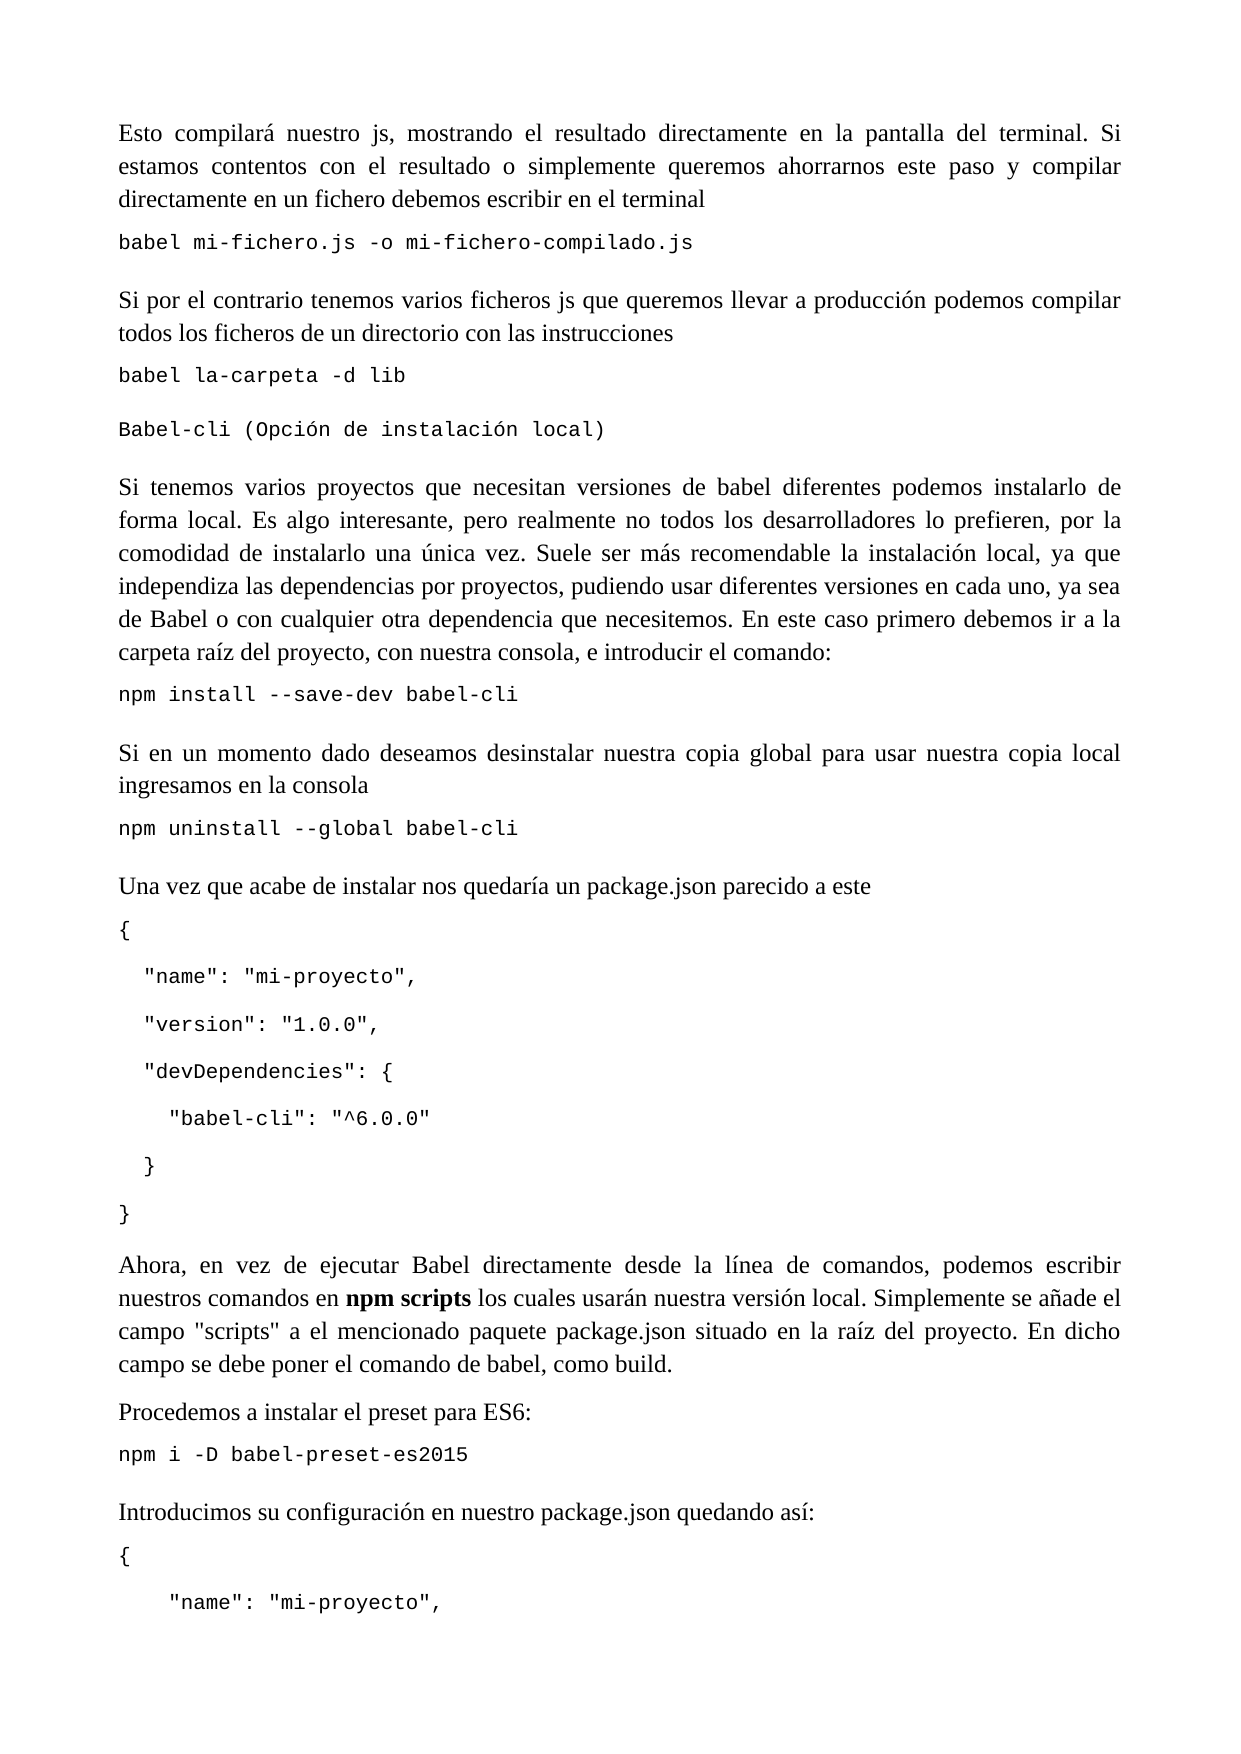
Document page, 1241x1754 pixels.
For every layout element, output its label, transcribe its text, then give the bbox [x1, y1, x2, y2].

text } [118, 1203, 1122, 1226]
text Ahora, en vez de ejecutar Babel directamente desde la línea de comandos, podemos escribir nuestros comandos en npm scripts los cuales usarán nuestra versión local. Simplemente se añade el campo "scripts" a el mencionado paquete package.json situado en la raíz del proyecto. En dicho campo se debe poner el comando de babel, como build. [118, 1250, 1122, 1378]
text "name": "mi-proyecto", [118, 966, 1122, 990]
text Procedemos a instalar el preset para ES6: [118, 1397, 1122, 1425]
text Babel-cli (Opción de instalación local) [118, 419, 1122, 442]
text Una vez que acabe de instalar nos quedaría un package.json parecido a este [118, 871, 1122, 900]
text Si tenemos varios proyectos que necesitan versiones de babel diferentes podemos instalarlo de forma local. Es algo interesante, pero realmente no todos los desarrolladores lo prefieren, por la comodidad de instalarlo una única vez. Suele ser más recomendable la instalación local, ya que independiza las dependencias por proyectos, pudiendo usar diferentes versiones en cada uno, ya sea de Babel o con cualquier otra dependencia que necesitemos. En este caso primero debemos ir a la carpeta raíz del proyecto, con nuestra consola, e introducir el comando: [118, 472, 1122, 666]
text { [118, 1545, 1122, 1569]
text "babel-cli": "^6.0.0" [118, 1108, 1122, 1132]
text "version": "1.0.0", [118, 1013, 1122, 1037]
text babel mi-fichero.js -o mi-fichero-compilado.js [118, 232, 1122, 255]
text Esto compilará nuestro js, mostrando el resultado directamente en la pantalla del terminal. Si estamos contentos con el resultado o simplemente queremos ahorrarnos este paso y compilar directamente en un fichero debemos escribir en el terminal [118, 118, 1122, 213]
text "devDependencies": { [118, 1061, 1122, 1084]
text Si por el contrario tenemos varios ficheros js que queremos llevar a producción podemos compilar todos los ficheros de un directorio con las instrucciones [118, 285, 1122, 347]
text npm uninstall --global babel-cli [118, 818, 1122, 842]
text Introducimos su configuración en nuestro package.json quedando así: [118, 1497, 1122, 1526]
text npm install --save-dev babel-cli [118, 684, 1122, 708]
text { [118, 919, 1122, 943]
text babel la-carpeta -d lib [118, 366, 1122, 389]
text } [118, 1155, 1122, 1179]
text Si en un momento dado deseamos desinstalar nuestra copia global para usar nuestra copia local ingresamos en la consola [118, 738, 1122, 799]
text "name": "mi-proyecto", [118, 1592, 1122, 1616]
text npm i -D babel-preset-es2015 [118, 1444, 1122, 1468]
